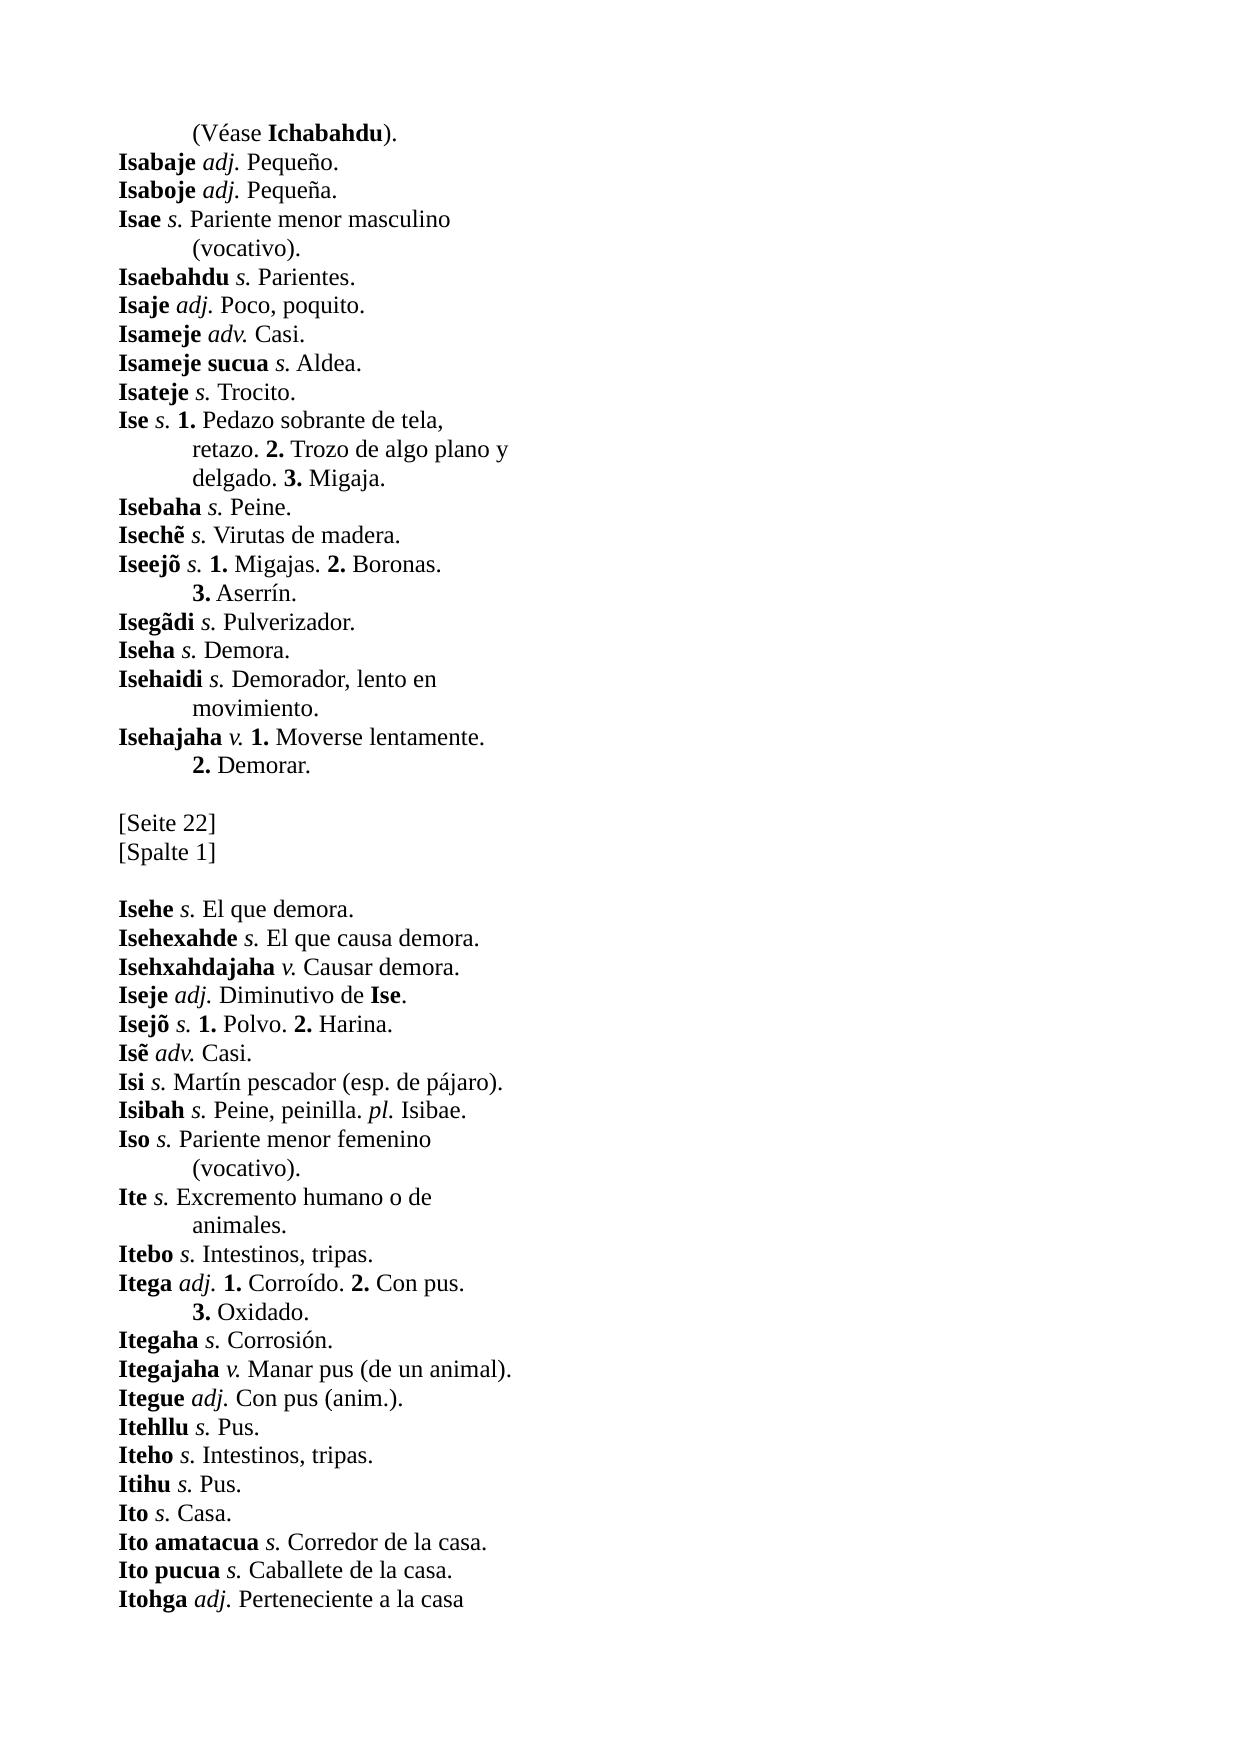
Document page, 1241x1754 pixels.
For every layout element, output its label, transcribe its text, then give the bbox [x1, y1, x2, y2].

text Isehajaha v. 1. Moverse lentamente. [118, 722, 1122, 751]
text Itohga adj. Perteneciente a la casa [118, 1584, 1122, 1613]
text Iseha s. Demora. [118, 636, 1122, 664]
text (Véase Ichabahdu). [118, 118, 1122, 147]
text Iteho s. Intestinos, tripas. [118, 1441, 1122, 1469]
text (vocativo). [118, 233, 1122, 262]
text Isaboje adj. Pequeña. [118, 176, 1122, 204]
text Ise s. 1. Pedazo sobrante de tela, [118, 406, 1122, 434]
text Isechẽ s. Virutas de madera. [118, 521, 1122, 549]
text Ito s. Casa. [118, 1498, 1122, 1527]
text [Spalte 1] [118, 837, 1122, 866]
text Iseje adj. Diminutivo de Ise. [118, 981, 1122, 1009]
text Ito amatacua s. Corredor de la casa. [118, 1527, 1122, 1556]
text Itebo s. Intestinos, tripas. [118, 1239, 1122, 1268]
text [Seite 22] [118, 808, 1122, 837]
text Isameje sucua s. Aldea. [118, 348, 1122, 377]
text Isehxahdajaha v. Causar demora. [118, 952, 1122, 981]
text 3. Aserrín. [118, 578, 1122, 607]
text retazo. 2. Trozo de algo plano y [118, 434, 1122, 463]
text Iseejõ s. 1. Migajas. 2. Boronas. [118, 549, 1122, 578]
text Isabaje adj. Pequeño. [118, 147, 1122, 176]
text Isaje adj. Poco, poquito. [118, 291, 1122, 319]
text Isegãdi s. Pulverizador. [118, 607, 1122, 636]
text Itihu s. Pus. [118, 1469, 1122, 1498]
text Isehe s. El que demora. [118, 894, 1122, 923]
text Itega adj. 1. Corroído. 2. Con pus. [118, 1268, 1122, 1297]
text Isẽ adv. Casi. [118, 1038, 1122, 1067]
text Isehaidi s. Demorador, lento en [118, 664, 1122, 693]
text (vocativo). [118, 1153, 1122, 1182]
text Ito pucua s. Caballete de la casa. [118, 1556, 1122, 1584]
text Isibah s. Peine, peinilla. pl. Isibae. [118, 1096, 1122, 1124]
text Isameje adv. Casi. [118, 319, 1122, 348]
text Isi s. Martín pescador (esp. de pájaro). [118, 1067, 1122, 1096]
text Itehllu s. Pus. [118, 1412, 1122, 1441]
text Itegue adj. Con pus (anim.). [118, 1383, 1122, 1412]
text Isehexahde s. El que causa demora. [118, 923, 1122, 952]
text 2. Demorar. [118, 751, 1122, 779]
text Isebaha s. Peine. [118, 492, 1122, 521]
text Iso s. Pariente menor femenino [118, 1124, 1122, 1153]
text 3. Oxidado. [118, 1297, 1122, 1326]
text Isateje s. Trocito. [118, 377, 1122, 406]
text animales. [118, 1211, 1122, 1239]
text delgado. 3. Migaja. [118, 463, 1122, 492]
text Itegajaha v. Manar pus (de un animal). [118, 1354, 1122, 1383]
text Isejõ s. 1. Polvo. 2. Harina. [118, 1009, 1122, 1038]
text movimiento. [118, 693, 1122, 722]
text Itegaha s. Corrosión. [118, 1326, 1122, 1354]
text Isaebahdu s. Parientes. [118, 262, 1122, 291]
text Isae s. Pariente menor masculino [118, 204, 1122, 233]
text Ite s. Excremento humano o de [118, 1182, 1122, 1211]
